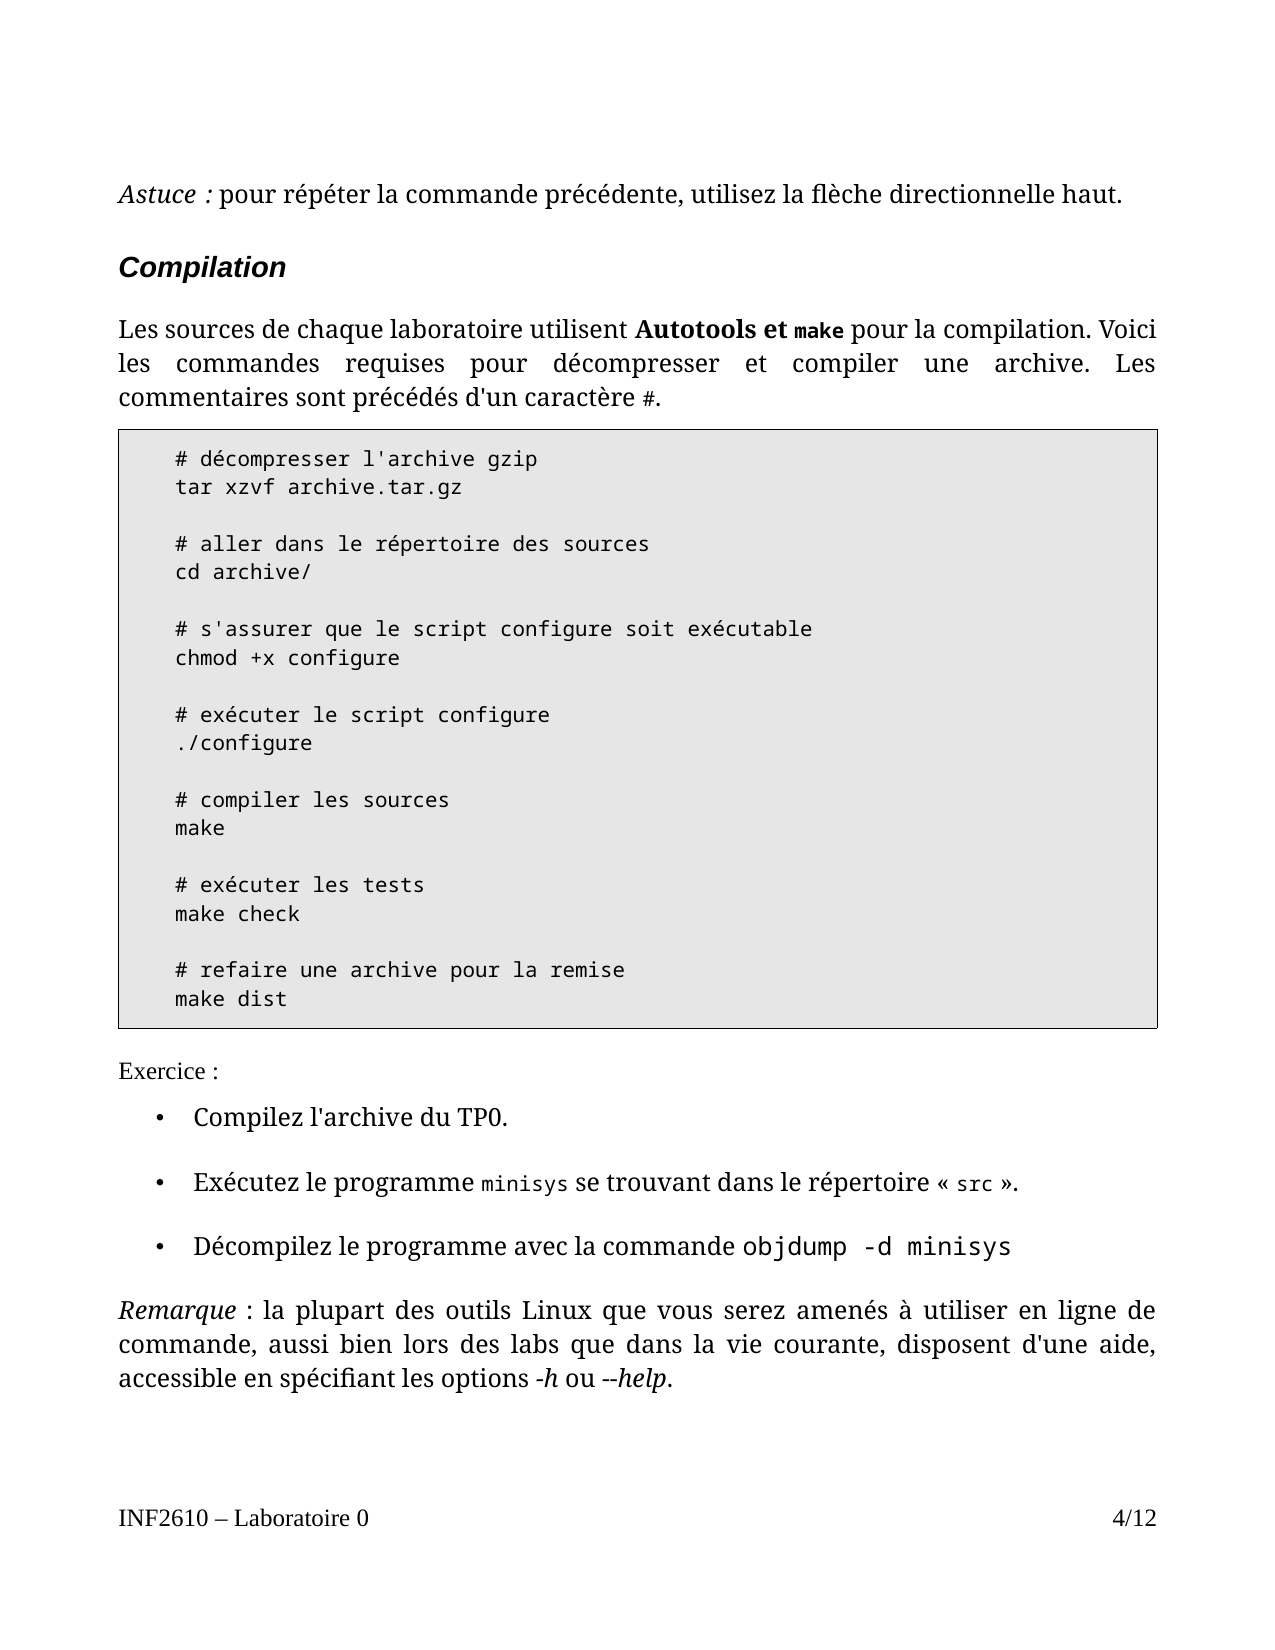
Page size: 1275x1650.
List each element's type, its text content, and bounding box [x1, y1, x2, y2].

text # refaire une archive pour la remise [119, 941, 1157, 969]
text Les sources de chaque laboratoire utilisent Autotools et make pour la compilation. Voici les commandes requises pour décompresser et compiler une archive. Les commentaires sont précédés d'un caractère #. [118, 311, 1157, 414]
list Exécutez le programme minisys se trouvant dans le répertoire « src ». [156, 1164, 1157, 1198]
text Exercice : [118, 1056, 1157, 1085]
text make check [119, 884, 1157, 912]
text cd archive/ [119, 542, 1157, 571]
text Astuce : pour répéter la commande précédente, utilisez la flèche directionnelle haut. [118, 176, 1157, 210]
text tar xzvf archive.tar.gz [119, 457, 1157, 486]
text Remarque : la plupart des outils Linux que vous serez amenés à utiliser en ligne de commande, aussi bien lors des labs que dans la vie courante, disposent d'une aide, accessible en spécifiant les options -h ou --help. [118, 1292, 1157, 1394]
text # exécuter les tests [119, 855, 1157, 884]
text # compiler les sources [119, 770, 1157, 798]
text make dist [119, 969, 1157, 1028]
text # s'assurer que le script configure soit exécutable [119, 599, 1157, 628]
subtitle Compilation [118, 250, 1157, 284]
list Compilez l'archive du TP0. [156, 1100, 1157, 1134]
text # décompresser l'archive gzip [119, 430, 1157, 457]
text ./configure [119, 713, 1157, 741]
text # exécuter le script configure [119, 684, 1157, 713]
text chmod +x configure [119, 628, 1157, 656]
text # aller dans le répertoire des sources [119, 514, 1157, 542]
list Décompilez le programme avec la commande objdump -d minisys [156, 1228, 1157, 1262]
text make [119, 798, 1157, 827]
